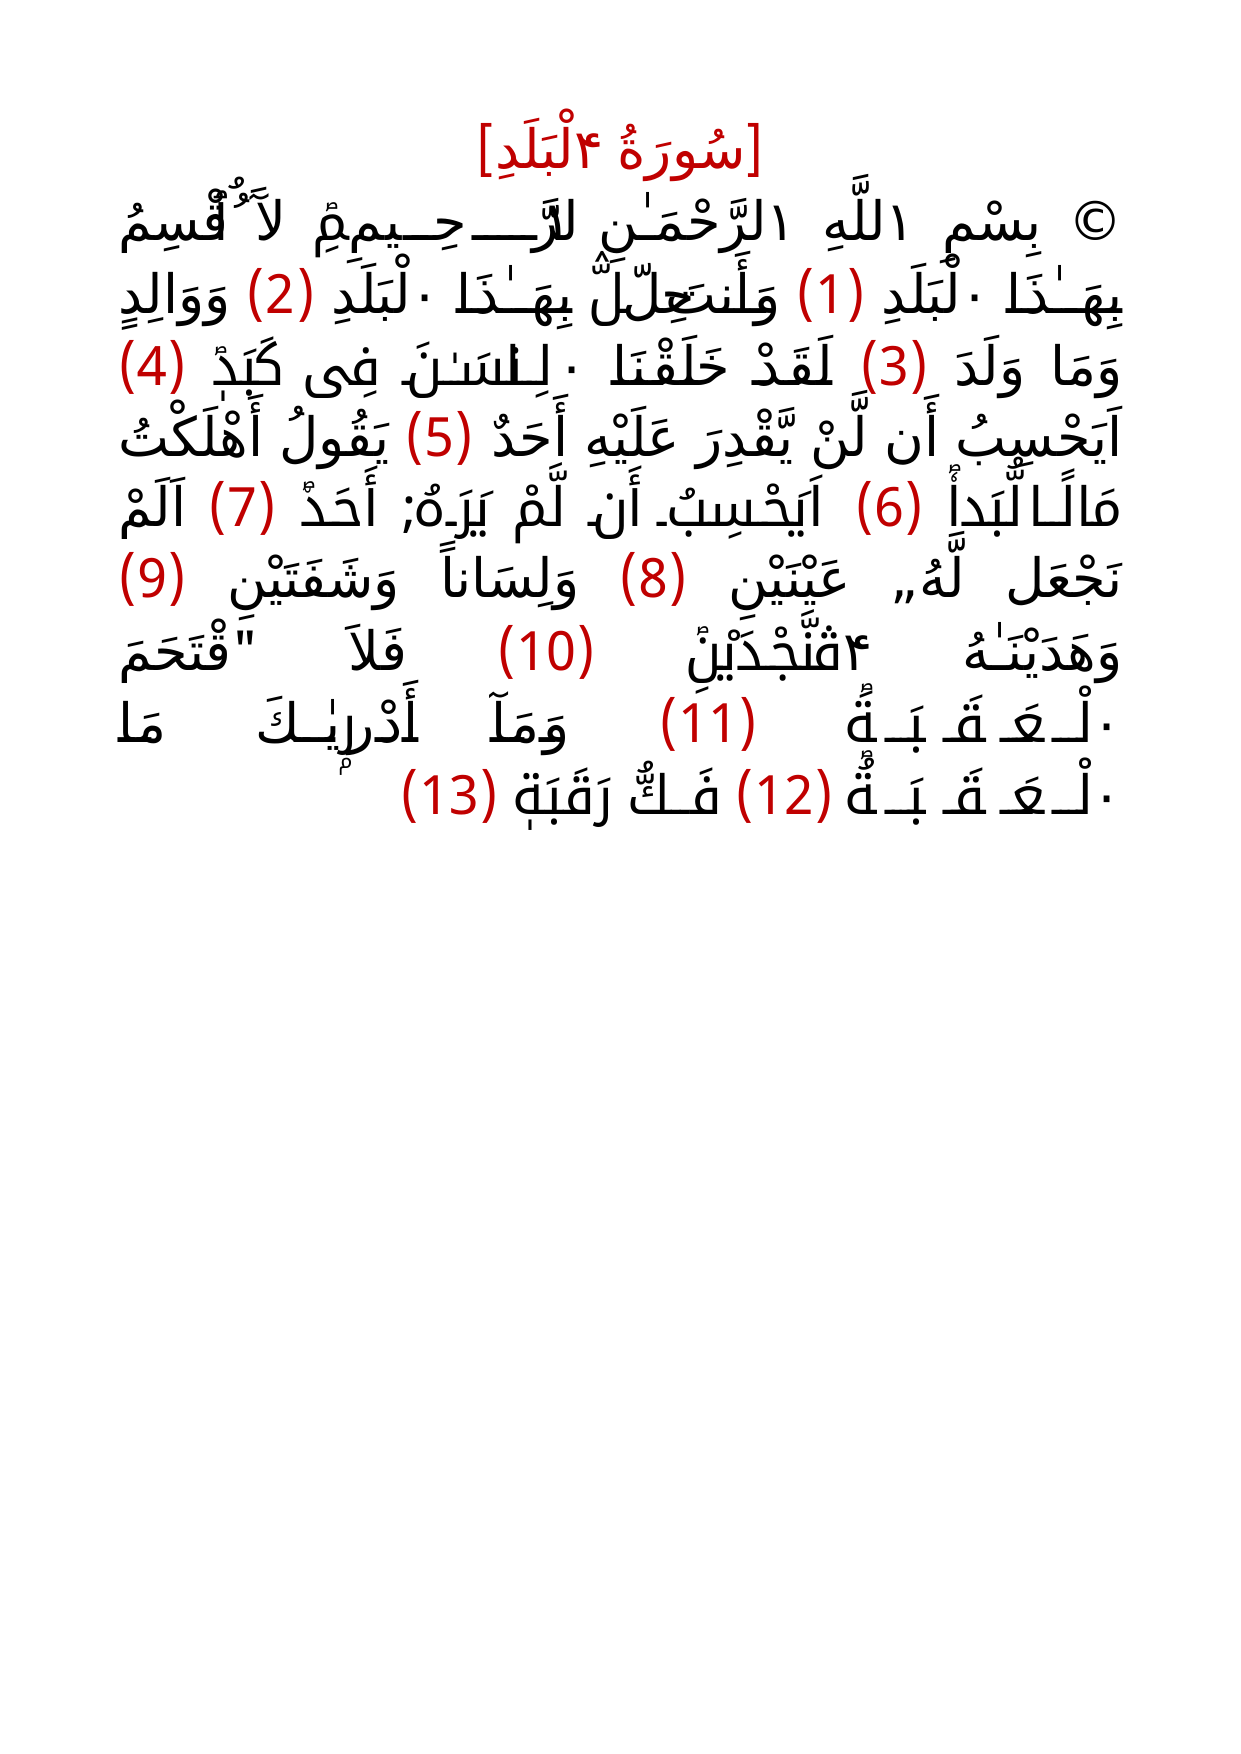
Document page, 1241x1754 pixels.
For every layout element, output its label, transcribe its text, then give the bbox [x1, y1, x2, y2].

subtitle [سُورَةُ ۴لْبَلَدِ] [118, 118, 1122, 191]
text © بِسْمِ ۱للَّهِ ۱لرَّحْمَـٰنِ ۱لرَّحِيمِؐ لآَ ٱُقْسِمُ بِهَـٰذَا ۰لْبَلَدِ (1) وَأَنتَ حِلّٛ بِهَـٰذَا ۰لْبَلَدِ (2) وَوَالِدٍ وَمَا وَلَدَ (3) لَقَدْ خَلَقْنَا ۰لِانسَـٰنَ فِى كَبَدٖؐ (4) اَيَحْسِبُ أَن لَّنْ يَّقْدِرَ عَلَيْهِ أَحَدٌ (5) يَقُولُ أَهْلَكْتُ مَالًا لُّبَداٗؐ (6) اَيَحْسِبُ أَن لَّمْ يَرَهُ; أَحَد٘ؐ (7) اَلَمْ نَجْعَل لَّهُ„ عَيْنَيْنِ (8) وَلِسَاناً وَشَفَتَيْنِ (9) وَهَدَيْنَـٰهُ ۴ڤنَّجْدَيْنِؐ (10) فَلاَ "قْتَحَمَ ۰لْعَقَبَةَؐ (11) وَمَآ أَدْرۭيٰــكَ مَا ۰لْعَقَبَةُؐ (12) فَــكُّ رَقَبَةٖ (13) [118, 191, 1122, 837]
